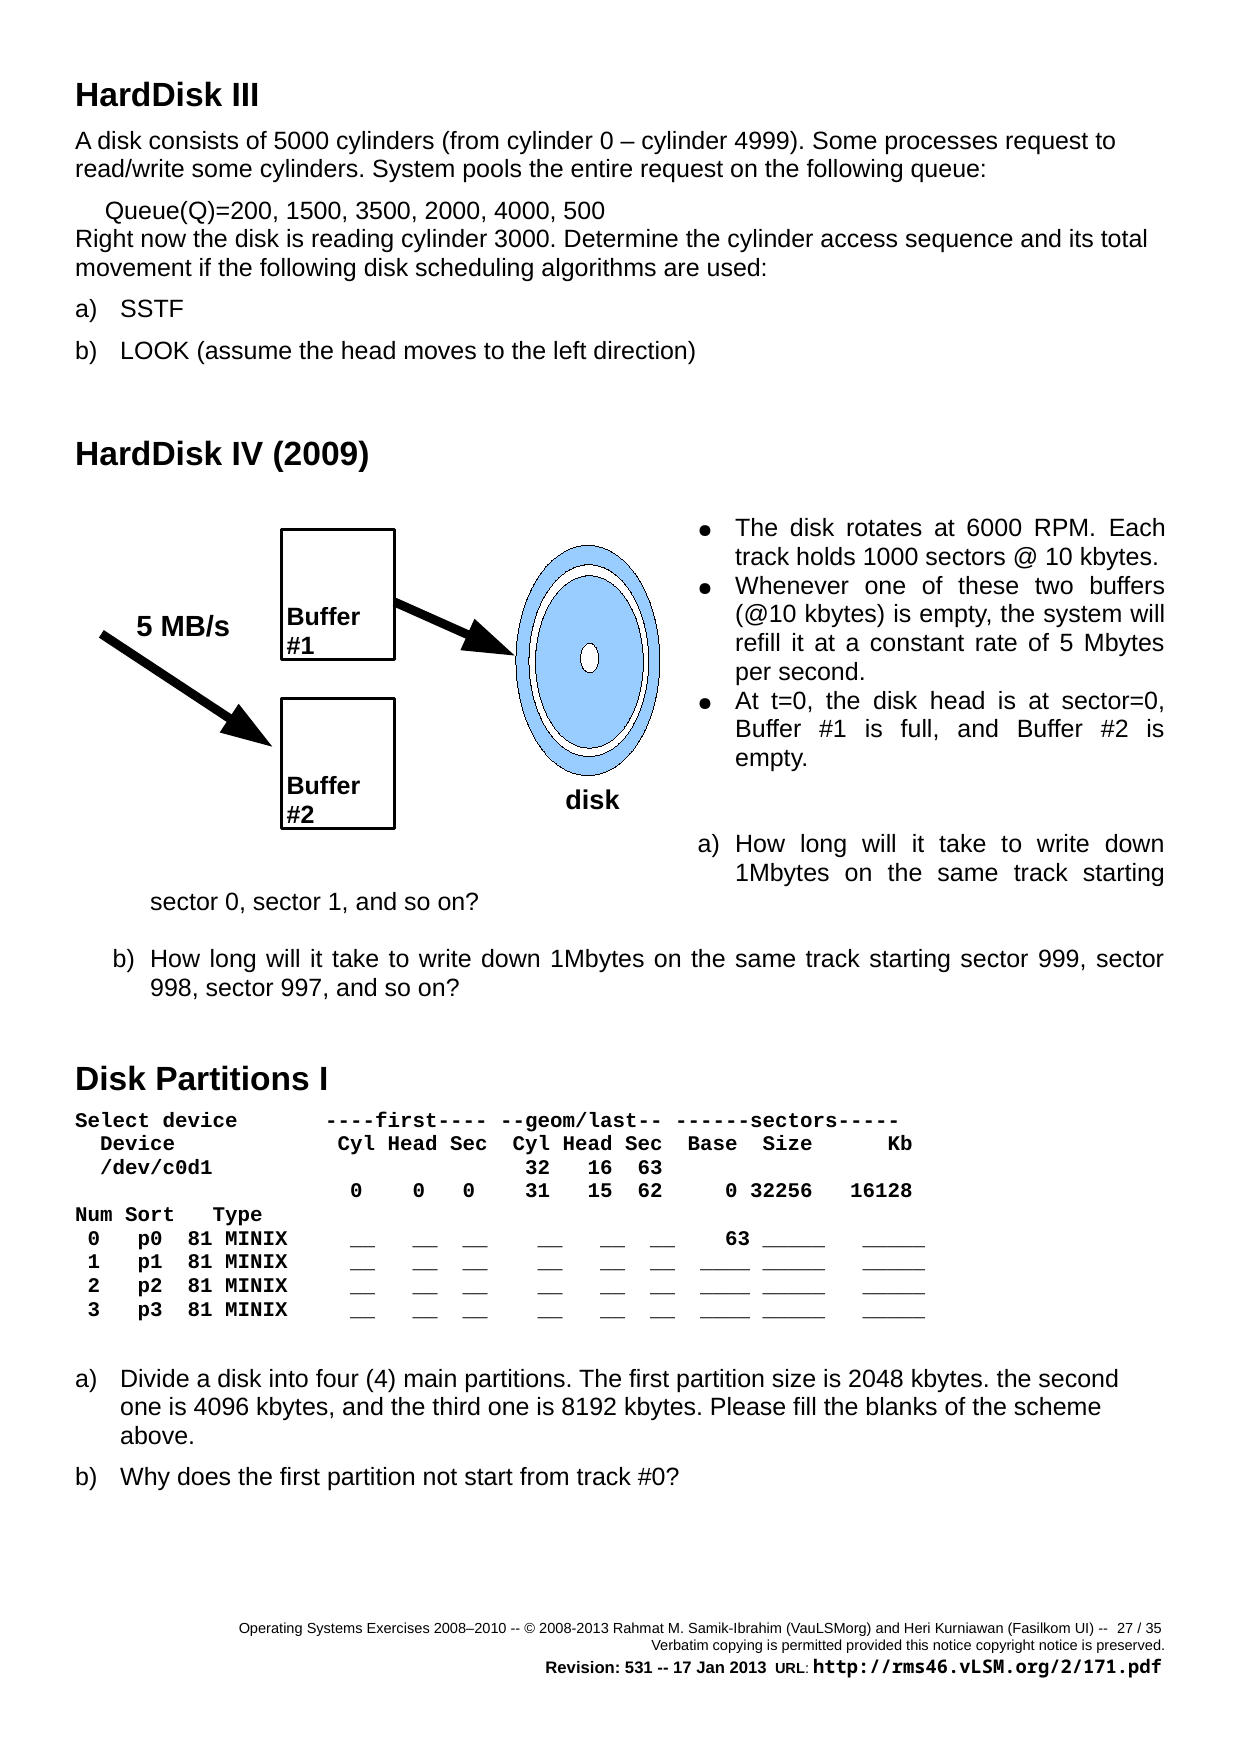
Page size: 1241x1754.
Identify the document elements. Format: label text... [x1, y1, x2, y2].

list 0 p0 81 MINIX __ __ __ __ __ __ 63 _____ _____ [75, 1228, 1166, 1251]
text Right now the disk is reading cylinder 3000. Determine the cylinder access sequence and its total movement if the following disk scheduling algorithms are used: [75, 224, 1166, 282]
list Whenever one of these two buffers (@10 kbytes) is empty, the system will refill it at a constant rate of 5 Mbytes per second. [396, 571, 541, 655]
list How long will it take to write down 1Mbytes on the same track starting sector 999, sector 998, sector 997, and so on? [112, 944, 1166, 1002]
list LOOK (assume the head moves to the left direction) [75, 336, 1166, 364]
list At t=0, the disk head is at sector=0, Buffer #1 is full, and Buffer #2 is empty. [608, 686, 1166, 772]
list Why does the first partition not start from track #0? [75, 1462, 1166, 1491]
list Divide a disk into four (4) main partitions. The first partition size is 2048 kbytes. the second one is 4096 kbytes, and the third one is 8192 kbytes. Please fill the blanks of the scheme above. [75, 1364, 1166, 1450]
list Device Cyl Head Sec Cyl Head Sec Base Size Kb [75, 1133, 1166, 1157]
list /dev/c0d1 32 16 63 [75, 1157, 1166, 1181]
list The disk rotates at 6000 RPM. Each track holds 1000 sectors @ 10 kbytes. [112, 513, 1166, 571]
subtitle HardDisk IV (2009) [75, 434, 1166, 472]
list [112, 686, 567, 772]
list 2 p2 81 MINIX __ __ __ __ __ __ ____ _____ _____ [75, 1275, 1166, 1299]
subtitle Disk Partitions I [75, 1059, 1166, 1098]
list Whenever one of these two buffers (@10 kbytes) is empty, the system will refill it at a constant rate of 5 Mbytes per second. [112, 571, 517, 686]
subtitle HardDisk III [75, 75, 1166, 114]
list 1 p1 81 MINIX __ __ __ __ __ __ ____ _____ _____ [75, 1251, 1166, 1275]
list How long will it take to write down 1Mbytes on the same track starting sector 0, sector 1, and so on? [112, 829, 1166, 916]
list 3 p3 81 MINIX __ __ __ __ __ __ ____ _____ _____ [75, 1299, 1166, 1322]
text Queue(Q)=200, 1500, 3500, 2000, 4000, 500 [104, 196, 1166, 224]
list Whenever one of these two buffers (@10 kbytes) is empty, the system will refill it at a constant rate of 5 Mbytes per second. [634, 571, 1166, 686]
text A disk consists of 5000 cylinders (from cylinder 0 – cylinder 4999). Some processes request to read/write some cylinders. System pools the entire request on the following queue: [75, 126, 1166, 183]
list SSTF [75, 294, 1166, 323]
list 0 0 0 31 15 62 0 32256 16128 [75, 1181, 1166, 1204]
list Select device ----first---- --geom/last-- ------sectors----- [75, 1109, 1166, 1133]
list Whenever one of these two buffers (@10 kbytes) is empty, the system will refill it at a constant rate of 5 Mbytes per second. [283, 571, 393, 658]
list Num Sort Type [75, 1204, 1166, 1228]
